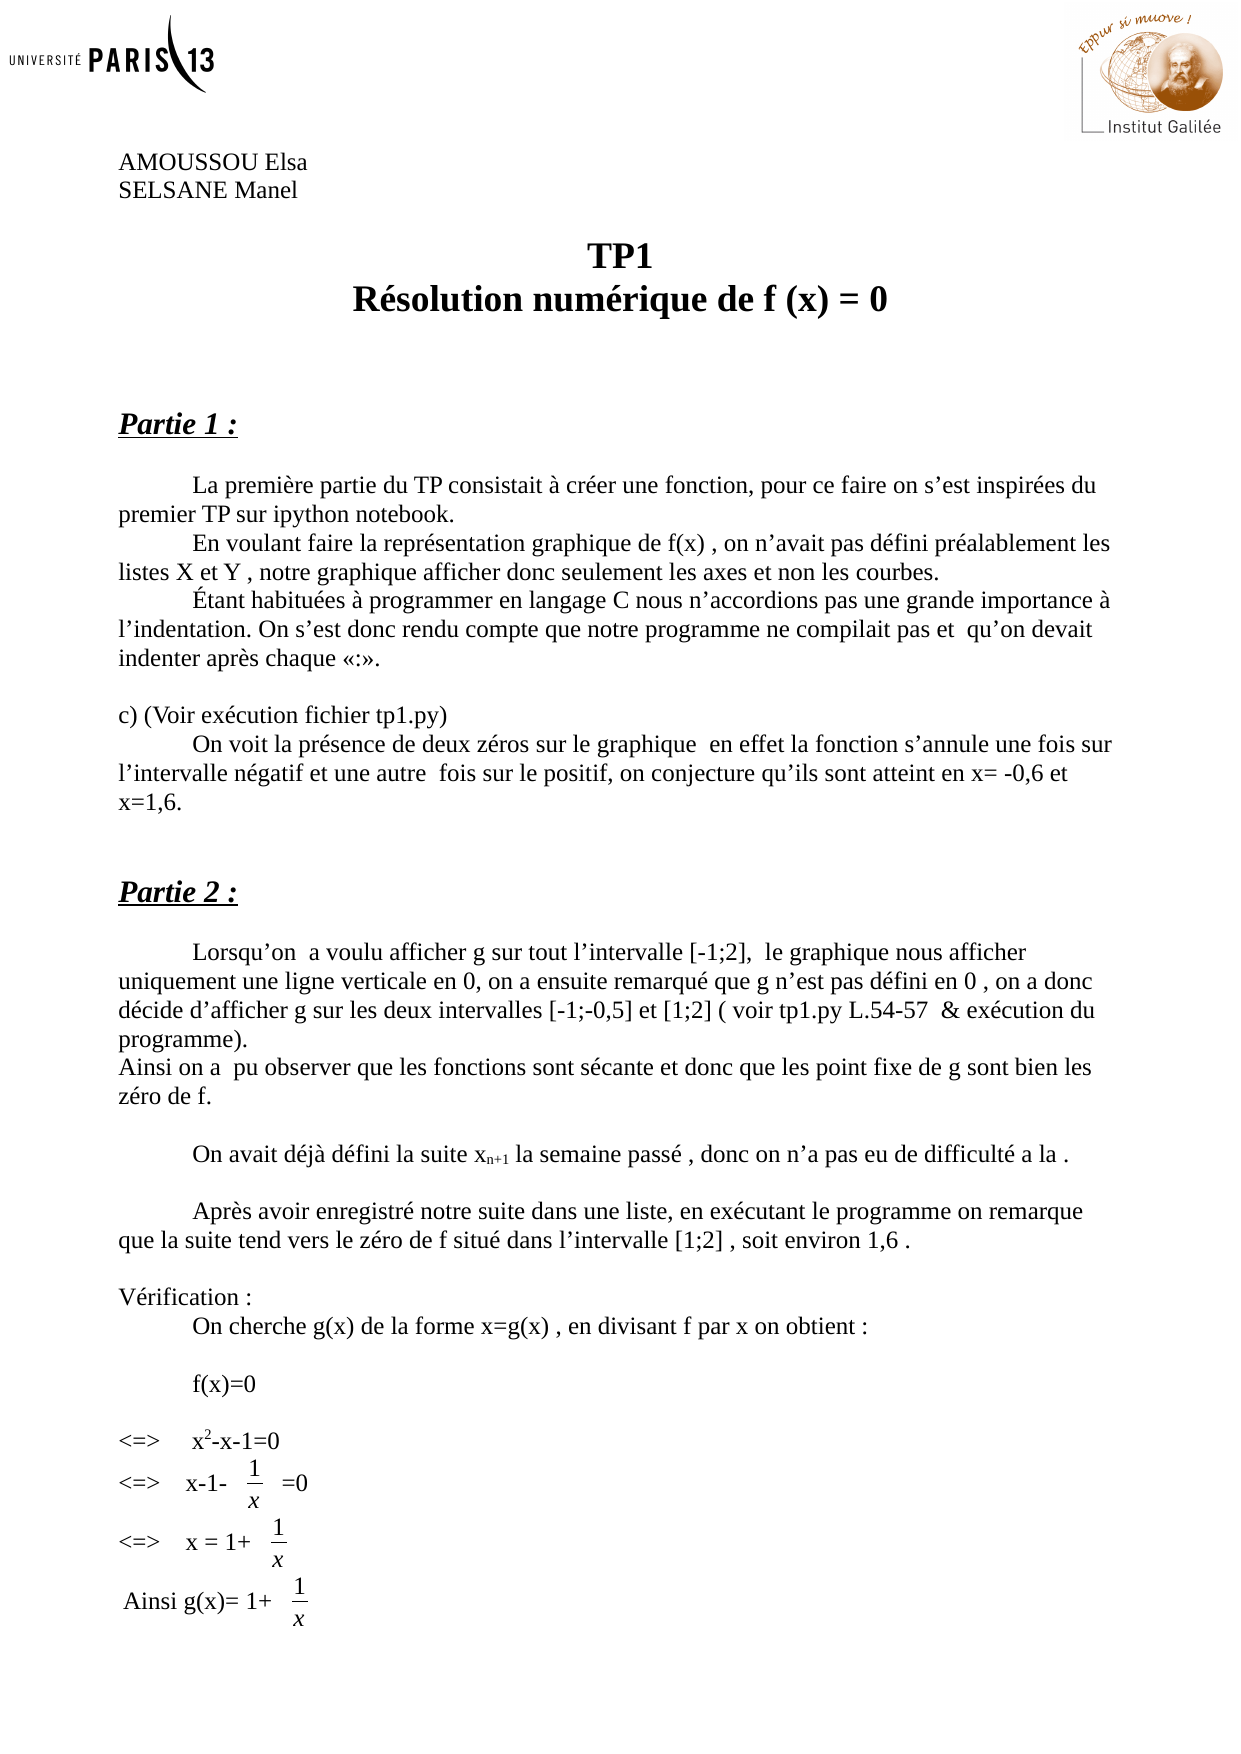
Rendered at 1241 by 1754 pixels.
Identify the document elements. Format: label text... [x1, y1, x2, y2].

picture [1064, 2, 1239, 141]
text Étant habituées à programmer en langage C nous n’accordions pas une grande importance à l’indentation. On s’est donc rendu compte que notre programme ne compilait pas et qu’on devait indenter après chaque «:». [118, 585, 1122, 672]
text SELSANE Manel [118, 176, 1122, 204]
text Ainsi g(x)= 1+ [118, 1573, 1122, 1632]
text On avait déjà défini la suite xn+1 la semaine passé , donc on n’a pas eu de difficulté a la . [118, 1139, 1122, 1167]
text f(x)=0 [118, 1369, 1122, 1397]
text Lorsqu’on a voulu afficher g sur tout l’intervalle [-1;2], le graphique nous afficher uniquement une ligne verticale en 0, on a ensuite remarqué que g n’est pas défini en 0 , on a donc décide d’afficher g sur les deux intervalles [-1;-0,5] et [1;2] ( voir tp1.py L.54-57 & exécution du programme). [118, 937, 1122, 1052]
text Résolution numérique de f (x) = 0 [118, 276, 1122, 319]
text <=> x2-x-1=0 [118, 1426, 1122, 1455]
text On voit la présence de deux zéros sur le graphique en effet la fonction s’annule une fois sur l’intervalle négatif et une autre fois sur le positif, on conjecture qu’ils sont atteint en x= -0,6 et x=1,6. [118, 729, 1122, 815]
text Ainsi on a pu observer que les fonctions sont sécante et donc que les point fixe de g sont bien les zéro de f. [118, 1052, 1122, 1110]
text Partie 2 : [118, 873, 1122, 909]
picture [4, 15, 210, 97]
text <=> x-1-=0 [118, 1455, 1122, 1514]
text <=> x = 1+ [118, 1514, 1122, 1573]
text TP1 [118, 233, 1122, 276]
text Après avoir enregistré notre suite dans une liste, en exécutant le programme on remarque que la suite tend vers le zéro de f situé dans l’intervalle [1;2] , soit environ 1,6 . [118, 1196, 1122, 1254]
text Partie 1 : [118, 406, 1122, 442]
text Vérification : [118, 1282, 1122, 1311]
text On cherche g(x) de la forme x=g(x) , en divisant f par x on obtient : [118, 1311, 1122, 1340]
text AMOUSSOU Elsa [118, 147, 1122, 176]
text La première partie du TP consistait à créer une fonction, pour ce faire on s’est inspirées du premier TP sur ipython notebook. [118, 470, 1122, 528]
text En voulant faire la représentation graphique de f(x) , on n’avait pas défini préalablement les listes X et Y , notre graphique afficher donc seulement les axes et non les courbes. [118, 528, 1122, 585]
text c) (Voir exécution fichier tp1.py) [118, 700, 1122, 729]
